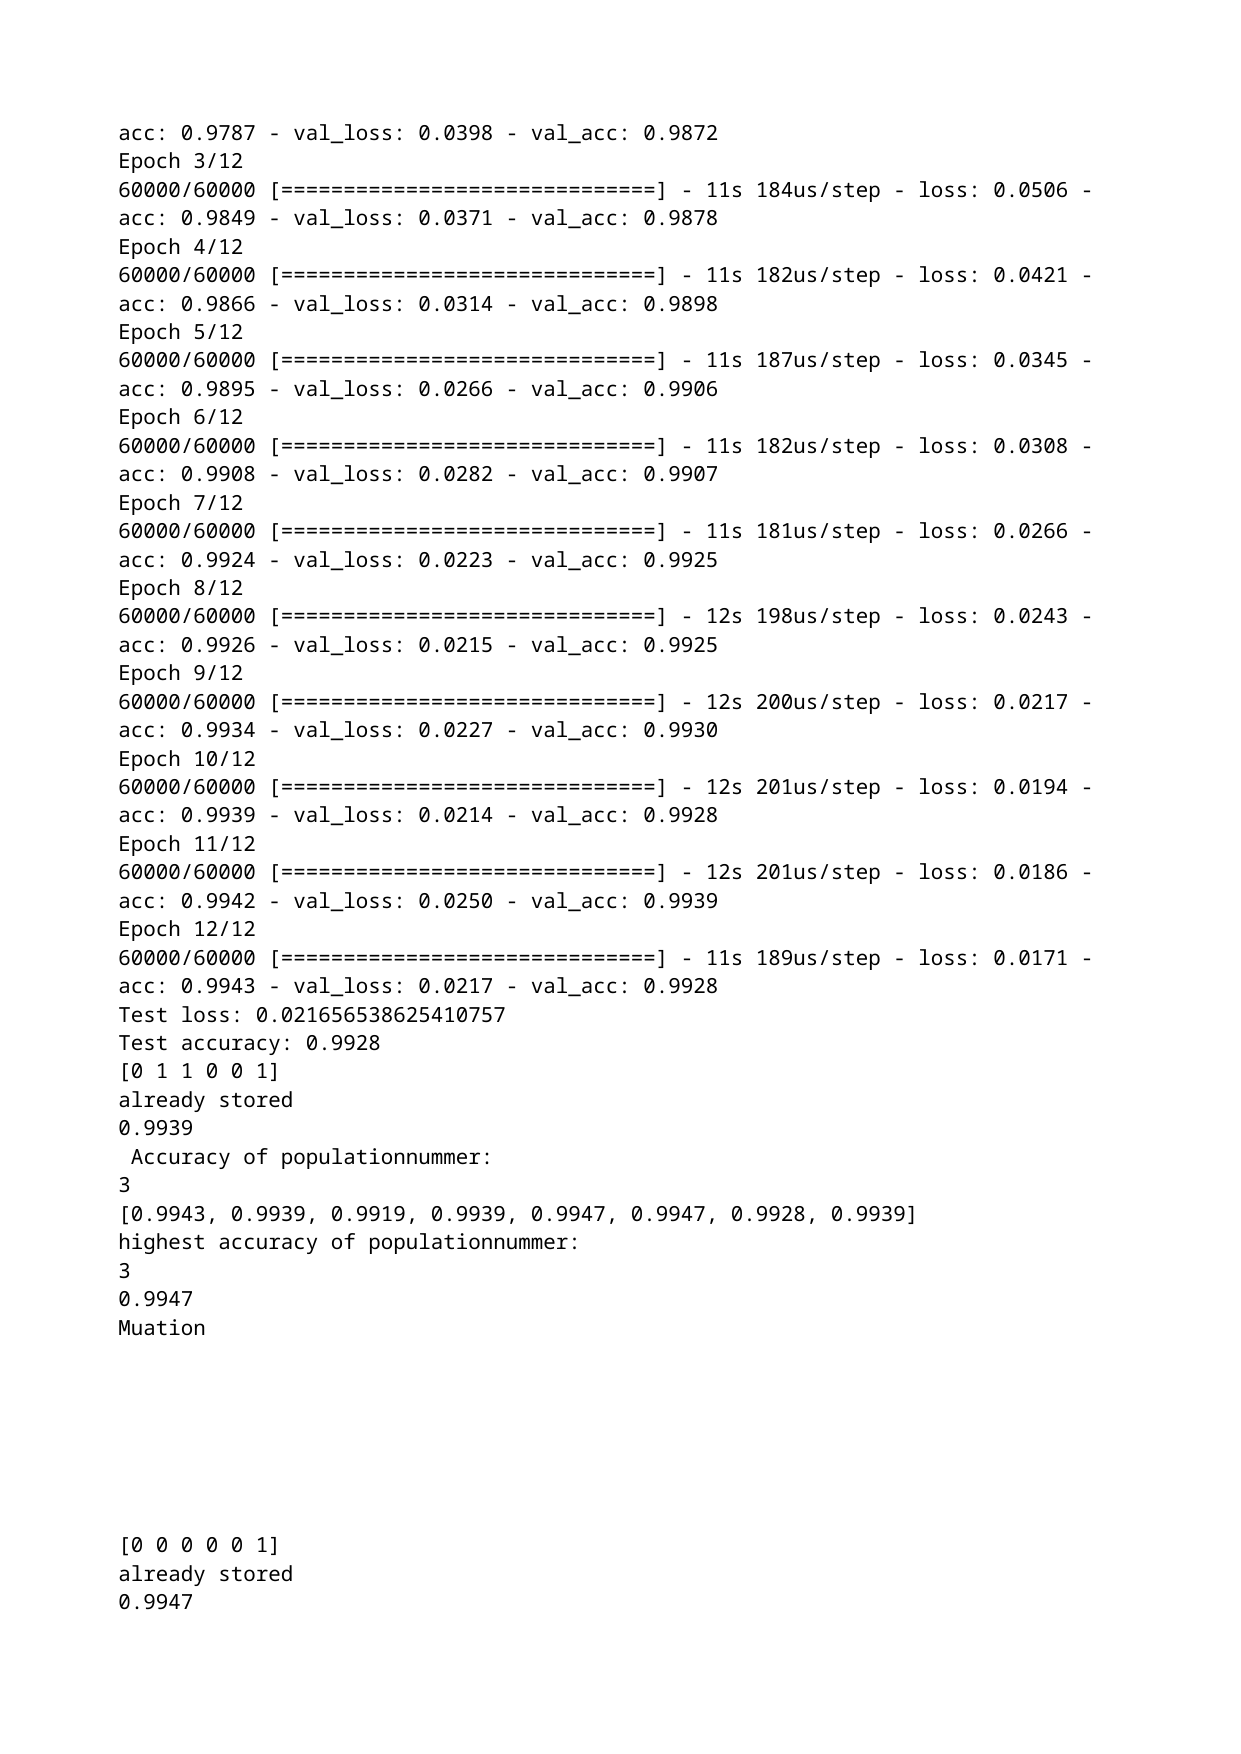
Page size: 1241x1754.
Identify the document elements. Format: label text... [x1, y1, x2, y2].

text Test loss: 0.021656538625410757 [118, 1000, 1122, 1028]
text [0 0 0 0 0 1] [118, 1530, 1122, 1559]
text Test accuracy: 0.9928 [118, 1028, 1122, 1057]
text 0.9947 [118, 1284, 1122, 1313]
text already stored [118, 1085, 1122, 1113]
text 60000/60000 [==============================] - 12s 201us/step - loss: 0.0186 - acc: 0.9942 - val_loss: 0.0250 - val_acc: 0.9939 [118, 857, 1122, 914]
text already stored [118, 1559, 1122, 1587]
text 3 [118, 1170, 1122, 1199]
text 60000/60000 [==============================] - 11s 189us/step - loss: 0.0171 - acc: 0.9943 - val_loss: 0.0217 - val_acc: 0.9928 [118, 943, 1122, 1000]
text Accuracy of populationnummer: [118, 1142, 1122, 1170]
text 60000/60000 [==============================] - 11s 182us/step - loss: 0.0308 - acc: 0.9908 - val_loss: 0.0282 - val_acc: 0.9907 [118, 431, 1122, 488]
text 0.9947 [118, 1587, 1122, 1616]
text 60000/60000 [==============================] - 11s 184us/step - loss: 0.0506 - acc: 0.9849 - val_loss: 0.0371 - val_acc: 0.9878 [118, 175, 1122, 232]
text 60000/60000 [==============================] - 12s 201us/step - loss: 0.0194 - acc: 0.9939 - val_loss: 0.0214 - val_acc: 0.9928 [118, 772, 1122, 829]
text Epoch 5/12 [118, 317, 1122, 346]
text Epoch 6/12 [118, 402, 1122, 431]
text Epoch 7/12 [118, 488, 1122, 516]
text 60000/60000 [==============================] - 12s 198us/step - loss: 0.0243 - acc: 0.9926 - val_loss: 0.0215 - val_acc: 0.9925 [118, 602, 1122, 658]
text 60000/60000 [==============================] - 11s 182us/step - loss: 0.0421 - acc: 0.9866 - val_loss: 0.0314 - val_acc: 0.9898 [118, 260, 1122, 317]
text [0.9943, 0.9939, 0.9919, 0.9939, 0.9947, 0.9947, 0.9928, 0.9939] [118, 1199, 1122, 1227]
text 60000/60000 [==============================] - 11s 181us/step - loss: 0.0266 - acc: 0.9924 - val_loss: 0.0223 - val_acc: 0.9925 [118, 516, 1122, 573]
text 0.9939 [118, 1113, 1122, 1142]
text Epoch 8/12 [118, 573, 1122, 602]
text Epoch 9/12 [118, 658, 1122, 687]
text Epoch 12/12 [118, 914, 1122, 943]
text Epoch 3/12 [118, 147, 1122, 175]
text Epoch 10/12 [118, 744, 1122, 772]
text 3 [118, 1256, 1122, 1284]
text highest accuracy of populationnummer: [118, 1227, 1122, 1256]
text [0 1 1 0 0 1] [118, 1057, 1122, 1085]
text Epoch 4/12 [118, 232, 1122, 260]
text 60000/60000 [==============================] - 12s 200us/step - loss: 0.0217 - acc: 0.9934 - val_loss: 0.0227 - val_acc: 0.9930 [118, 687, 1122, 744]
text 60000/60000 [==============================] - 11s 187us/step - loss: 0.0345 - acc: 0.9895 - val_loss: 0.0266 - val_acc: 0.9906 [118, 346, 1122, 402]
text Epoch 11/12 [118, 829, 1122, 857]
text - acc: 0.9787 - val_loss: 0.0398 - val_acc: 0.9872 [118, 118, 1122, 147]
text Muation [118, 1313, 1122, 1341]
